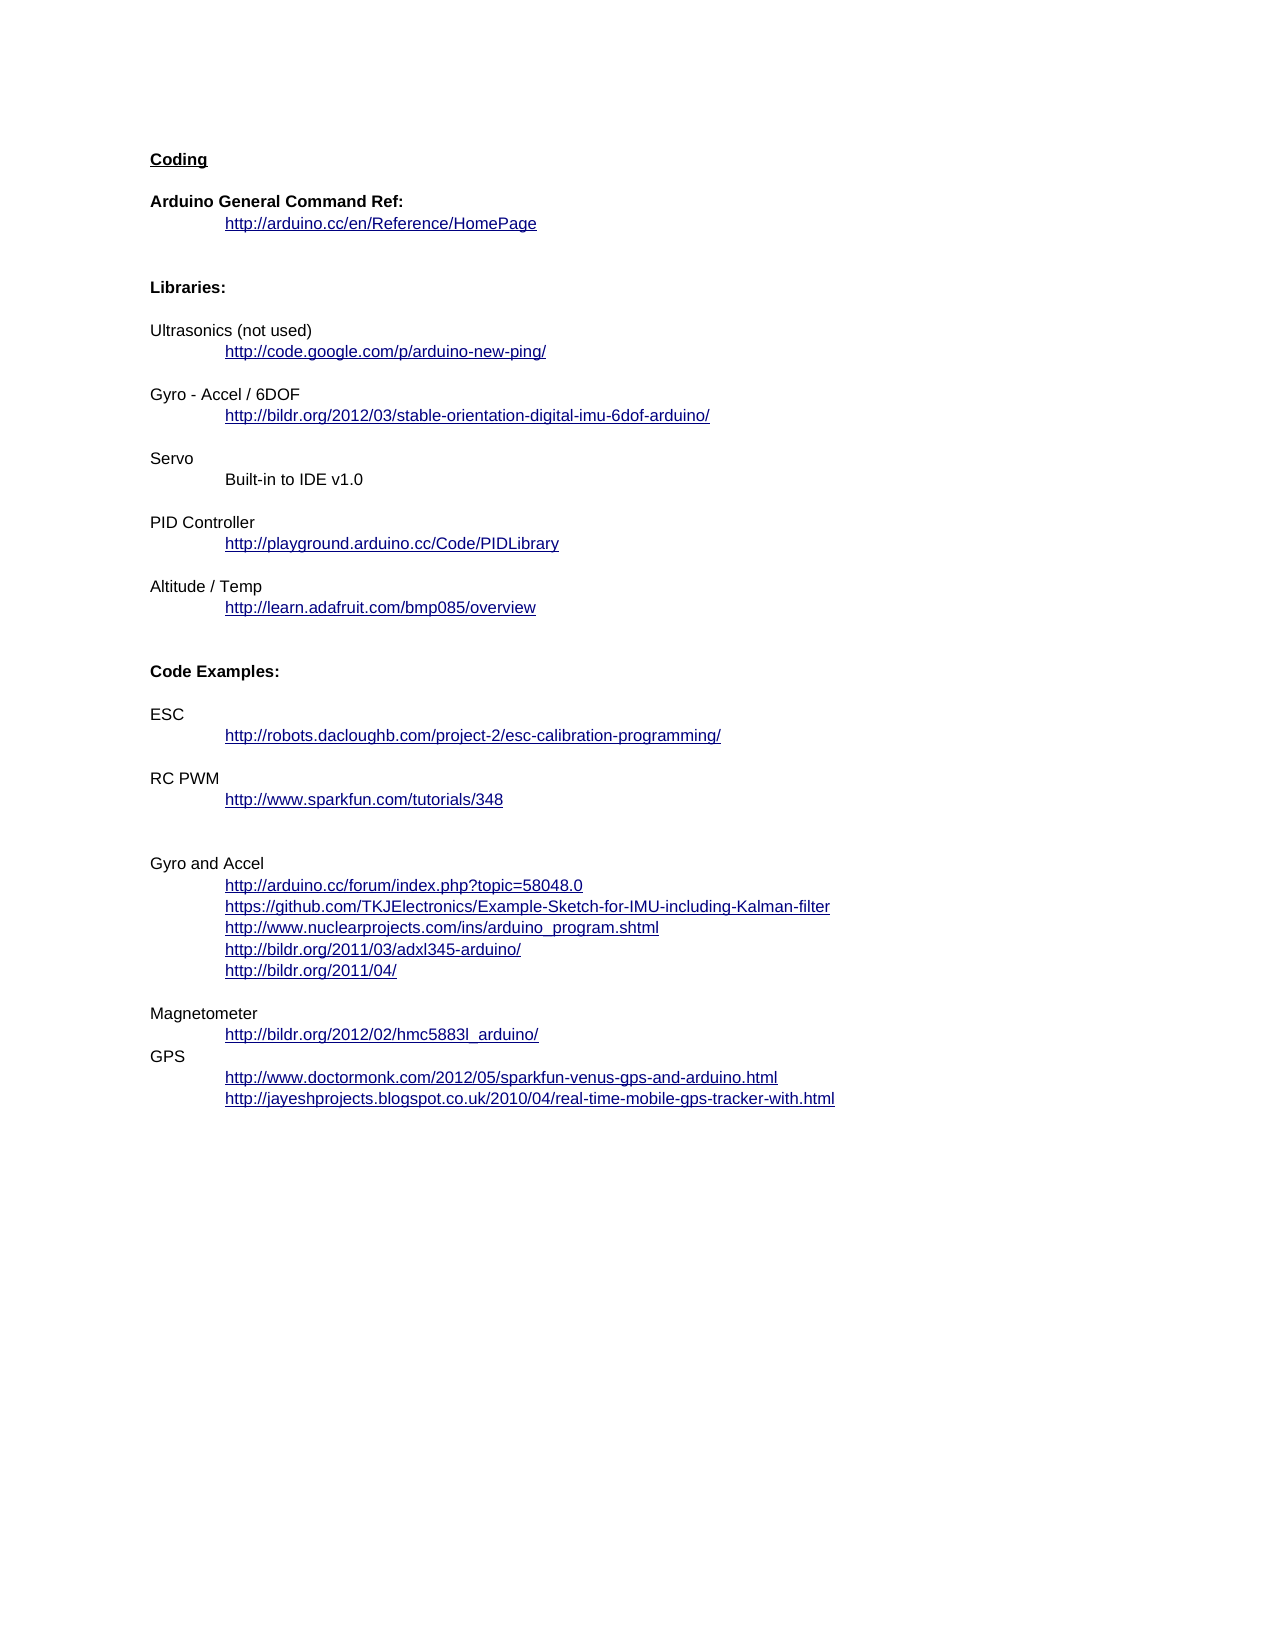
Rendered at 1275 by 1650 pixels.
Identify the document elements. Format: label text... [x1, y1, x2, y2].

text Servo [150, 449, 1125, 468]
text http://bildr.org/2011/04/ [150, 961, 1125, 980]
text Ultrasonics (not used) [150, 321, 1125, 339]
text http://arduino.cc/forum/index.php?topic=58048.0 [150, 876, 1125, 895]
text Code Examples: [150, 662, 1125, 681]
text http://code.google.com/p/arduino-new-ping/ [150, 342, 1125, 361]
text http://www.doctormonk.com/2012/05/sparkfun-venus-gps-and-arduino.html [150, 1068, 1125, 1087]
text http://jayeshprojects.blogspot.co.uk/2010/04/real-time-mobile-gps-tracker-with.html [150, 1089, 1125, 1108]
text http://bildr.org/2011/03/adxl345-arduino/ [150, 940, 1125, 959]
text http://bildr.org/2012/02/hmc5883l_arduino/ [150, 1026, 1125, 1044]
text Coding [150, 150, 1125, 169]
text Magnetometer [150, 1004, 1125, 1023]
text http://www.nuclearprojects.com/ins/arduino_program.shtml [150, 919, 1125, 937]
text Libraries: [150, 278, 1125, 297]
text http://robots.dacloughb.com/project-2/esc-calibration-programming/ [150, 727, 1125, 745]
text GPS [150, 1047, 1125, 1066]
text Gyro - Accel / 6DOF [150, 385, 1125, 403]
text http://learn.adafruit.com/bmp085/overview [150, 598, 1125, 617]
text http://playground.arduino.cc/Code/PIDLibrary [150, 534, 1125, 553]
text http://bildr.org/2012/03/stable-orientation-digital-imu-6dof-arduino/ [150, 406, 1125, 425]
text Arduino General Command Ref: [150, 193, 1125, 211]
text Altitude / Temp [150, 577, 1125, 596]
text http://arduino.cc/en/Reference/HomePage [150, 214, 1125, 233]
text https://github.com/TKJElectronics/Example-Sketch-for-IMU-including-Kalman-filter [150, 897, 1125, 916]
text Gyro and Accel [150, 855, 1125, 873]
text RC PWM [150, 769, 1125, 788]
text PID Controller [150, 513, 1125, 532]
text Built-in to IDE v1.0 [150, 470, 1125, 489]
text ESC [150, 705, 1125, 724]
text http://www.sparkfun.com/tutorials/348 [150, 791, 1125, 809]
